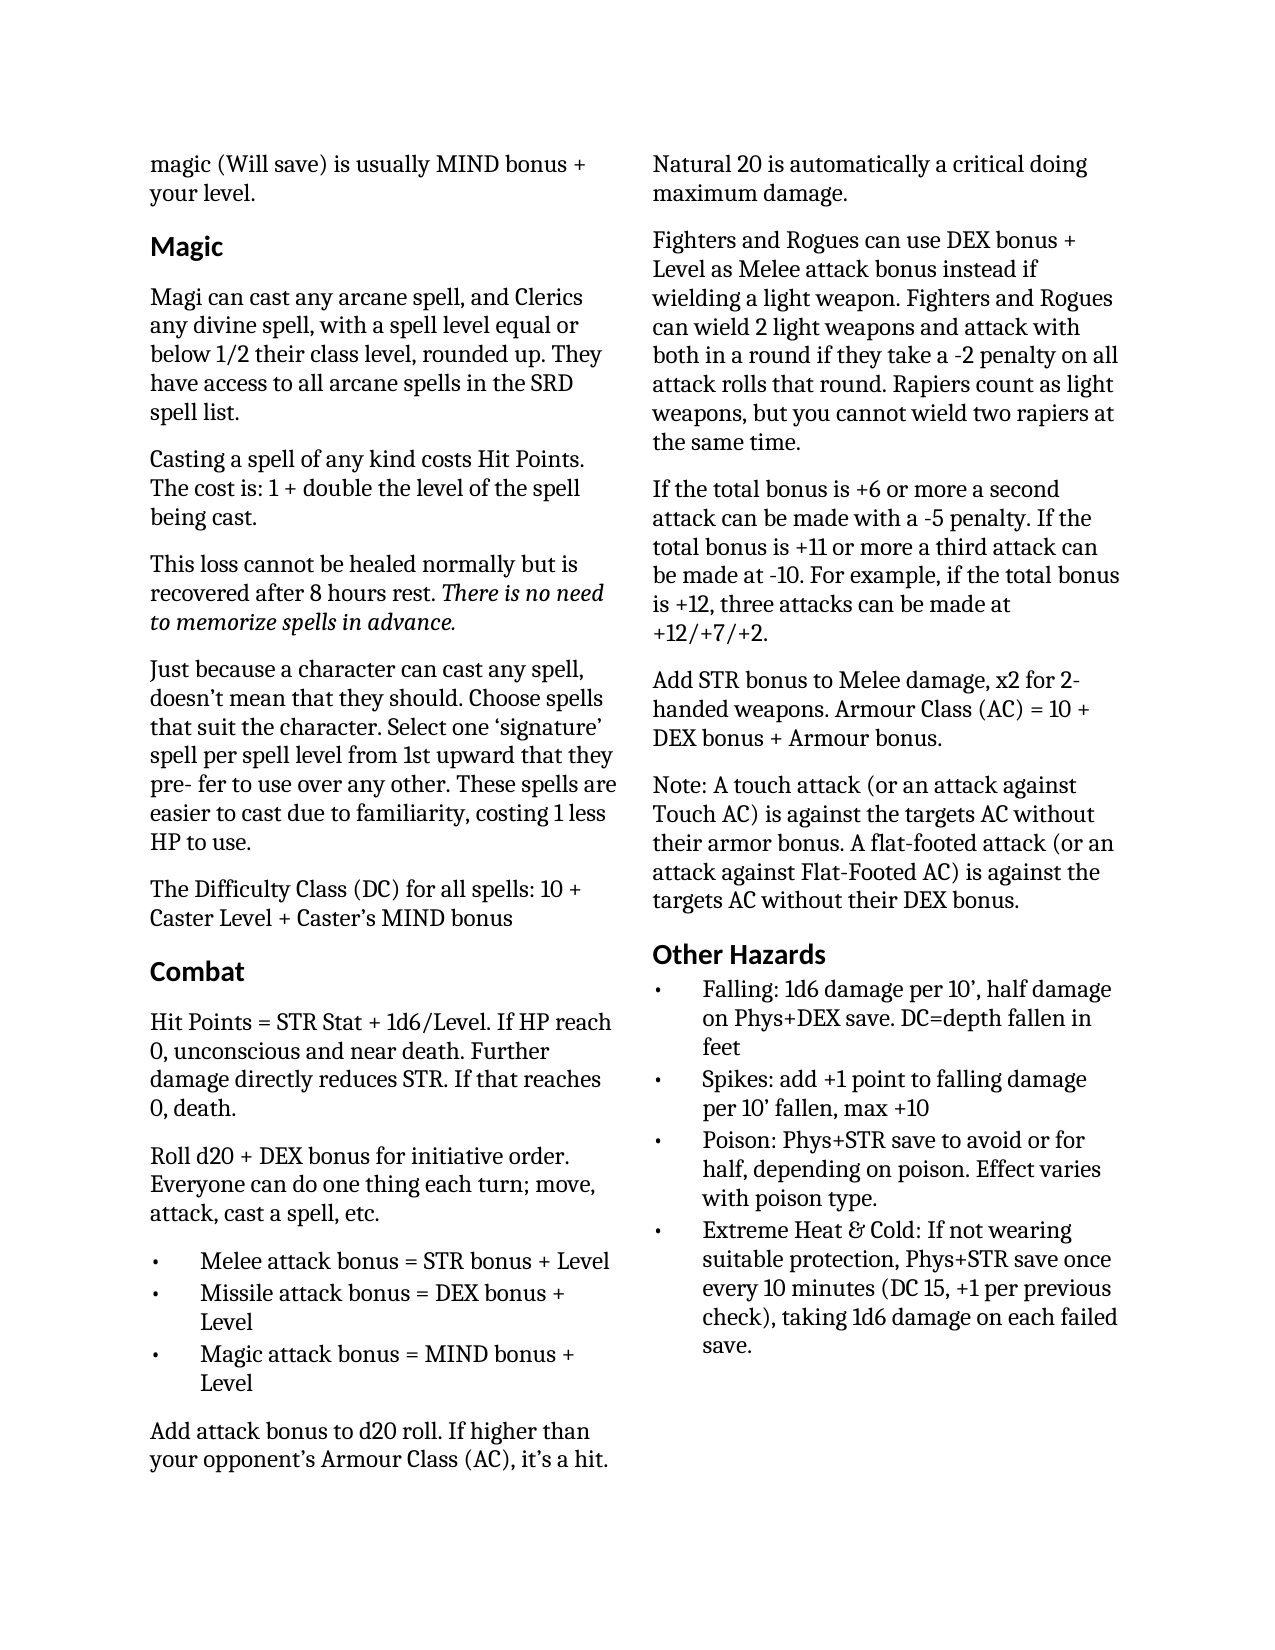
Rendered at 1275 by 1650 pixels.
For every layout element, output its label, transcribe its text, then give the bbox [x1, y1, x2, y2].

list Falling: 1d6 damage per 10’, half damage on Phys+DEX save. DC=depth fallen in feet [652, 975, 1125, 1061]
list Extreme Heat & Cold: If not wearing suitable protection, Phys+STR save once every 10 minutes (DC 15, +1 per previous check), taking 1d6 damage on each failed save. [652, 1216, 1125, 1360]
list Magic attack bonus = MIND bonus + Level [150, 1340, 622, 1398]
text Fighters and Rogues can use DEX bonus + Level as Melee attack bonus instead if wielding a light weapon. Fighters and Rogues can wield 2 light weapons and attack with both in a round if they take a -2 penalty on all attack rolls that round. Rapiers count as light weapons, but you cannot wield two rapiers at the same time. [652, 226, 1125, 456]
subtitle Other Hazards [652, 936, 1125, 971]
text Natural 20 is automatically a critical doing maximum damage. [652, 150, 1125, 207]
text Roll d20 + DEX bonus for initiative order. Everyone can do one thing each turn; move, attack, cast a spell, etc. [150, 1142, 622, 1228]
text Add attack bonus to d20 roll. If higher than your opponent’s Armour Class (AC), it’s a hit. [150, 1417, 622, 1474]
text magic (Will save) is usually MIND bonus + your level. [150, 150, 622, 207]
list Missile attack bonus = DEX bonus + Level [150, 1279, 622, 1337]
text If the total bonus is +6 or more a second attack can be made with a -5 penalty. If the total bonus is +11 or more a third attack can be made at -10. For example, if the total bonus is +12, three attacks can be made at +12/+7/+2. [652, 475, 1125, 647]
text Hit Points = STR Stat + 1d6/Level. If HP reach 0, unconscious and near death. Further damage directly reduces STR. If that reaches 0, death. [150, 1008, 622, 1123]
list Spikes: add +1 point to falling damage per 10’ fallen, max +10 [652, 1065, 1125, 1123]
text Magi can cast any arcane spell, and Clerics any divine spell, with a spell level equal or below 1/2 their class level, rounded up. They have access to all arcane spells in the SRD spell list. [150, 283, 622, 426]
text Casting a spell of any kind costs Hit Points. The cost is: 1 + double the level of the spell being cast. [150, 445, 622, 531]
text The Difficulty Class (DC) for all spells: 10 + Caster Level + Caster’s MIND bonus [150, 875, 622, 933]
text Just because a character can cast any spell, doesn’t mean that they should. Choose spells that suit the character. Select one ‘signature’ spell per spell level from 1st upward that they pre- fer to use over any other. These spells are easier to cast due to familiarity, costing 1 less HP to use. [150, 655, 622, 856]
list Melee attack bonus = STR bonus + Level [150, 1247, 622, 1275]
subtitle Magic [150, 228, 622, 264]
subtitle Combat [150, 953, 622, 989]
list Poison: Phys+STR save to avoid or for half, depending on poison. Effect varies with poison type. [652, 1126, 1125, 1213]
text Note: A touch attack (or an attack against Touch AC) is against the targets AC without their armor bonus. A flat-footed attack (or an attack against Flat-Footed AC) is against the targets AC without their DEX bonus. [652, 771, 1125, 915]
text Add STR bonus to Melee damage, x2 for 2-handed weapons. Armour Class (AC) = 10 + DEX bonus + Armour bonus. [652, 666, 1125, 752]
text This loss cannot be healed normally but is recovered after 8 hours rest. There is no need to memorize spells in advance. [150, 550, 622, 636]
